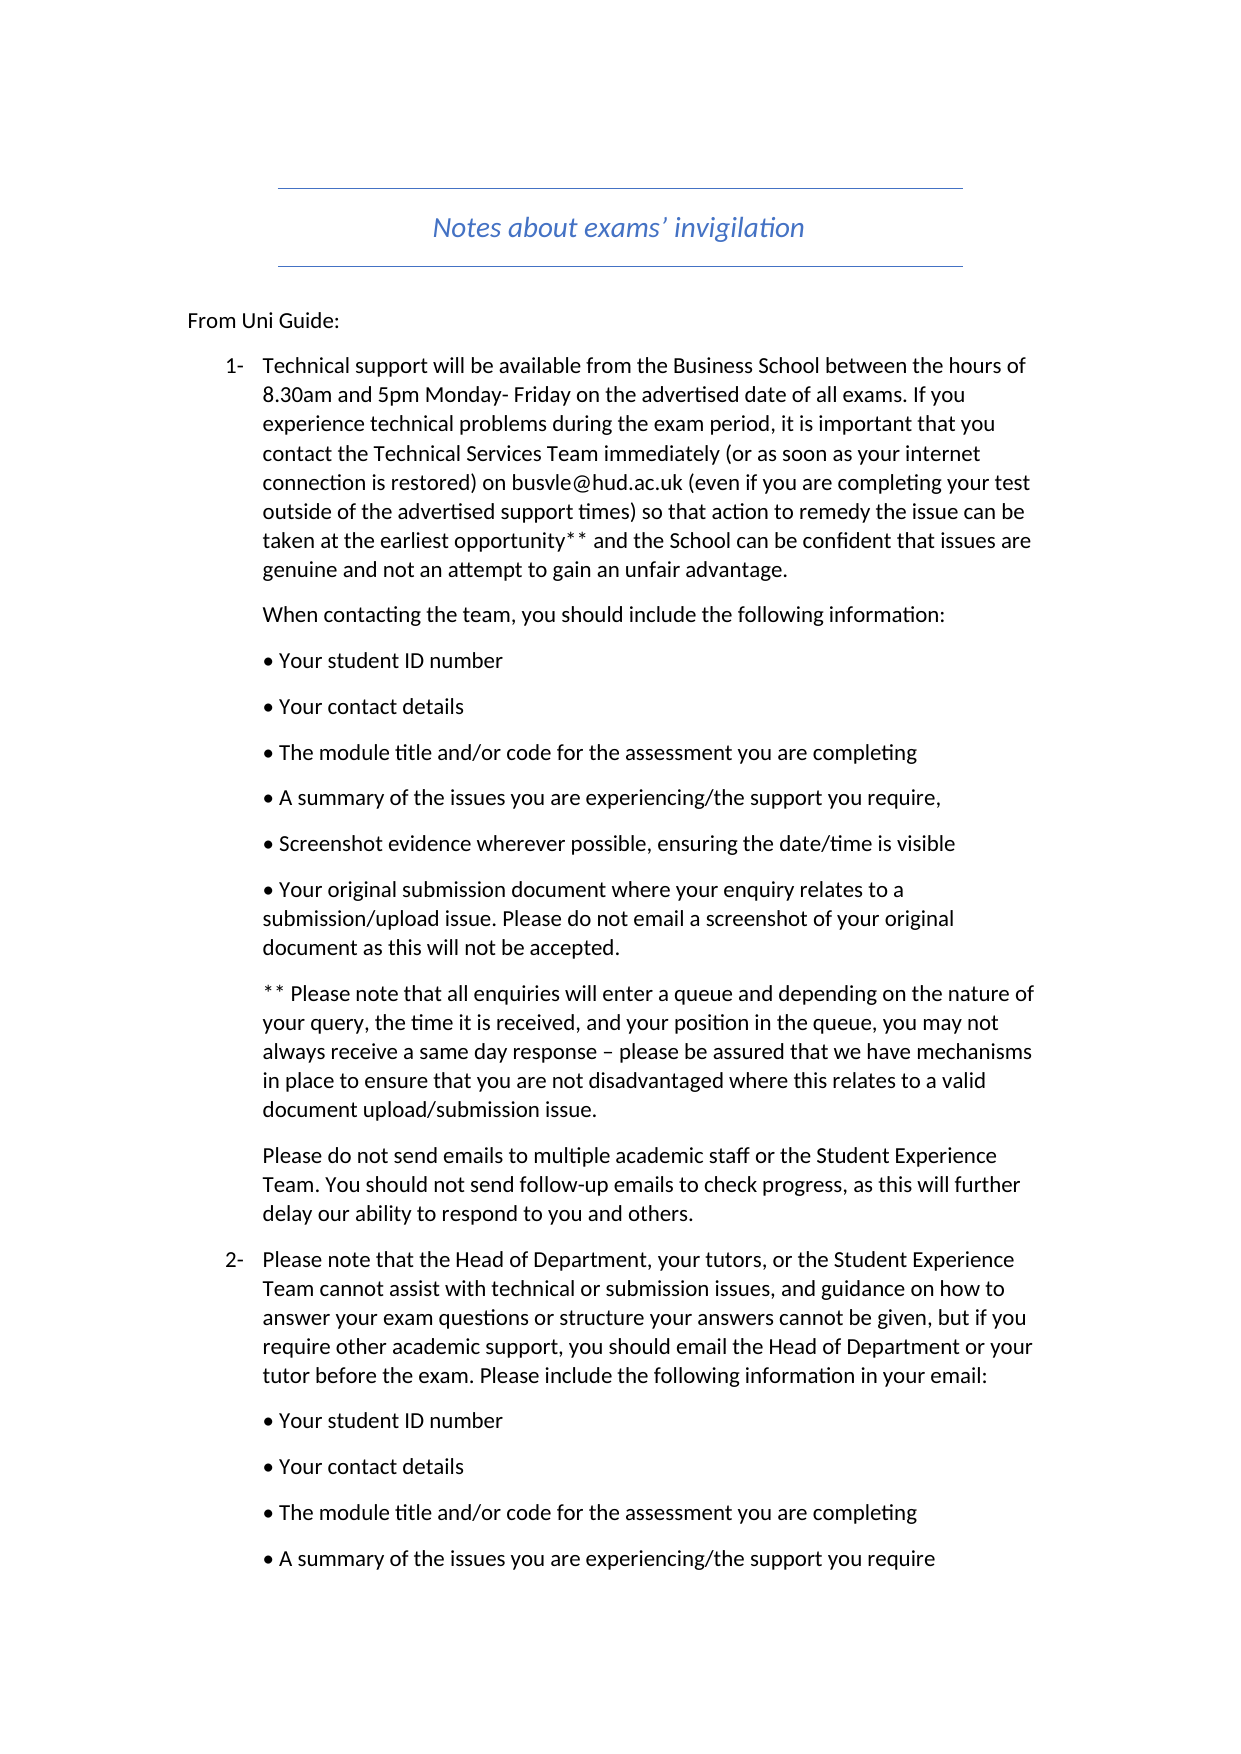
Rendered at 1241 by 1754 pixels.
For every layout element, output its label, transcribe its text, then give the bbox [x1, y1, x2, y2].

list • Your contact details [262, 692, 1053, 720]
list Please do not send emails to multiple academic staff or the Student Experience Team. You should not send follow-up emails to check progress, as this will further delay our ability to respond to you and others. [262, 1141, 1053, 1227]
list • A summary of the issues you are experiencing/the support you require [262, 1544, 1053, 1572]
list • Your original submission document where your enquiry relates to a submission/upload issue. Please do not email a screenshot of your original document as this will not be accepted. [262, 875, 1053, 961]
list • The module title and/or code for the assessment you are completing [262, 1498, 1053, 1526]
list • The module title and/or code for the assessment you are completing [262, 738, 1053, 766]
list • Your contact details [262, 1452, 1053, 1480]
list Technical support will be available from the Business School between the hours of 8.30am and 5pm Monday- Friday on the advertised date of all exams. If you experience technical problems during the exam period, it is important that you contact the Technical Services Team immediately (or as soon as your internet connection is restored) on busvle@hud.ac.uk (even if you are completing your test outside of the advertised support times) so that action to remedy the issue can be taken at the earliest opportunity** and the School can be confident that issues are genuine and not an attempt to gain an unfair advantage. [225, 351, 1053, 583]
list ** Please note that all enquiries will enter a queue and depending on the nature of your query, the time it is received, and your position in the queue, you may not always receive a same day response – please be assured that we have mechanisms in place to ensure that you are not disadvantaged where this relates to a valid document upload/submission issue. [262, 979, 1053, 1123]
list When contacting the team, you should include the following information: [262, 601, 1053, 629]
list • Your student ID number [262, 1407, 1053, 1435]
text From Uni Guide: [187, 306, 1053, 334]
list • Your student ID number [262, 646, 1053, 674]
list Please note that the Head of Department, your tutors, or the Student Experience Team cannot assist with technical or submission issues, and guidance on how to answer your exam questions or structure your answers cannot be given, but if you require other academic support, you should email the Head of Department or your tutor before the exam. Please include the following information in your email: [225, 1245, 1053, 1389]
list • Screenshot evidence wherever possible, ensuring the date/time is visible [262, 829, 1053, 857]
text Notes about exams’ invigilation [277, 189, 963, 267]
list • A summary of the issues you are experiencing/the support you require, [262, 783, 1053, 812]
